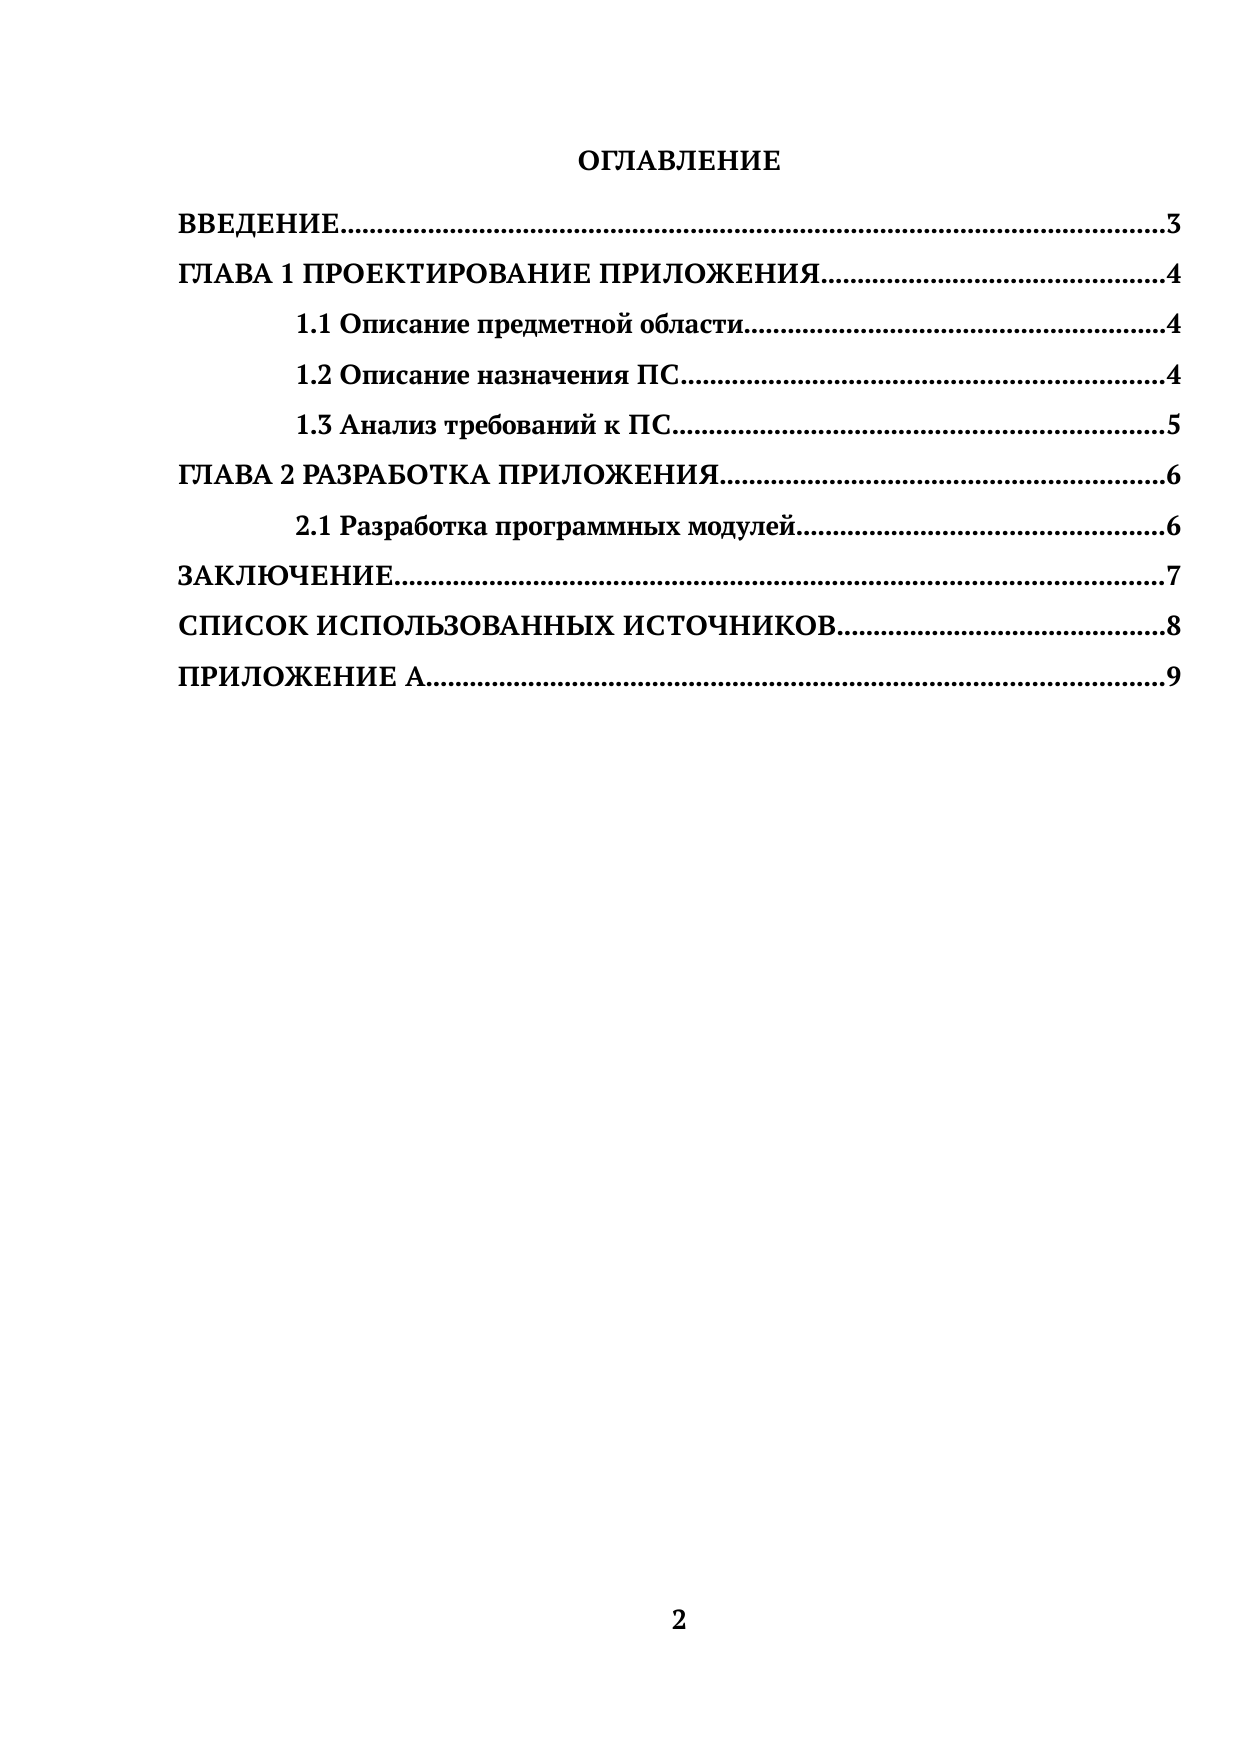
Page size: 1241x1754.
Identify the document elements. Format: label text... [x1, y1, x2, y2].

text 1.2 Описание назначения ПС 4 [295, 357, 1181, 390]
text ПРИЛОЖЕНИЕ А 9 [177, 659, 1181, 692]
subtitle ОГЛАВЛЕНИЕ [177, 143, 1181, 177]
text ГЛАВА 1 ПРОЕКТИРОВАНИЕ ПРИЛОЖЕНИЯ 4 [177, 256, 1181, 290]
text 1.3 Анализ требований к ПС 5 [295, 407, 1181, 441]
text ГЛАВА 2 РАЗРАБОТКА ПРИЛОЖЕНИЯ 6 [177, 457, 1181, 491]
text 2.1 Разработка программных модулей 6 [295, 508, 1181, 541]
text ВВЕДЕНИЕ 3 [177, 206, 1181, 239]
text 1.1 Описание предметной области 4 [295, 307, 1181, 340]
text СПИСОК ИСПОЛЬЗОВАННЫХ ИСТОЧНИКОВ 8 [177, 608, 1181, 642]
text ЗАКЛЮЧЕНИЕ 7 [177, 558, 1181, 592]
